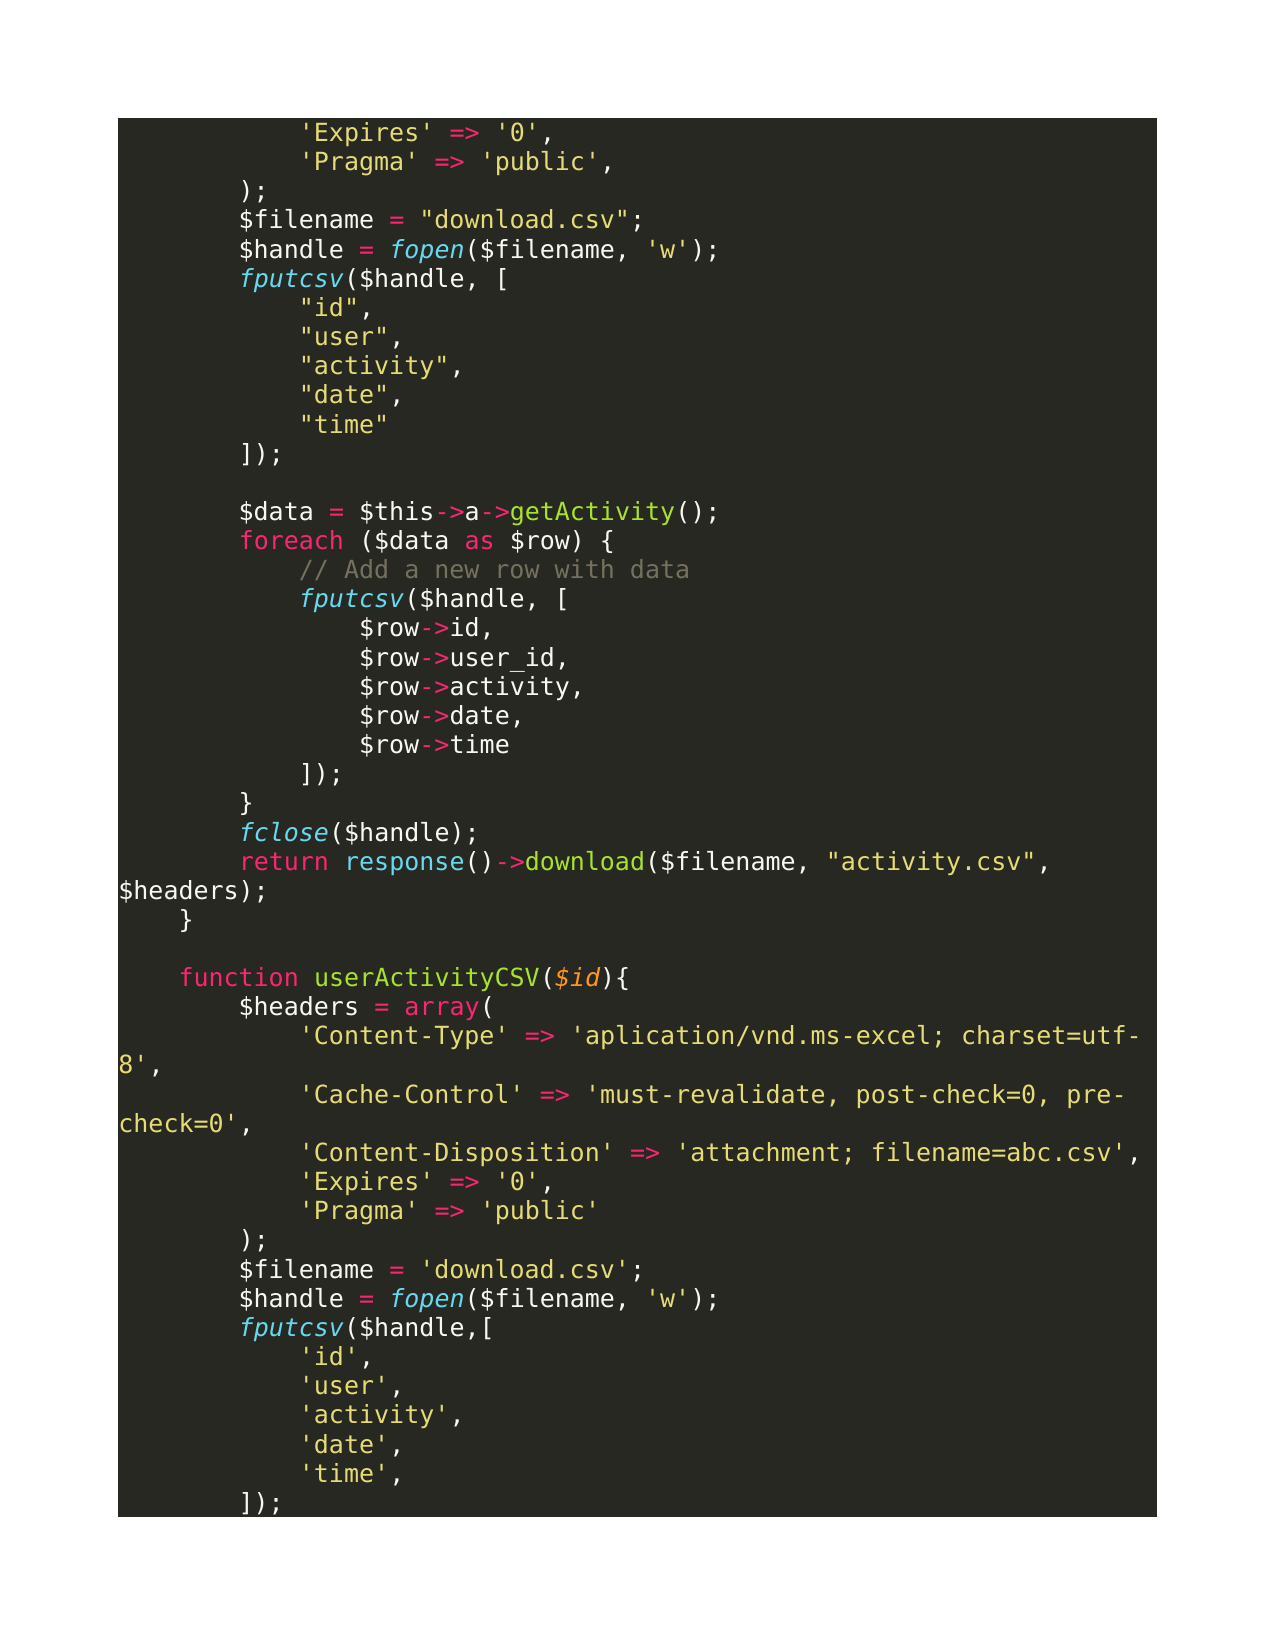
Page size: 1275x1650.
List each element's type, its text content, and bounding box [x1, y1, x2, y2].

text 'Expires' => '0', 'Pragma' => 'public', ); $filename = "download.csv"; $handle = fopen($filename, 'w'); fputcsv($handle, [ "id", "user", "activity", "date", "time" ]); $data = $this->a->getActivity(); foreach ($data as $row) { // Add a new row with data fputcsv($handle, [ $row->id, $row->user_id, $row->activity, $row->date, $row->time ]); } fclose($handle); return response()->download($filename, "activity.csv", $headers); } function userActivityCSV($id){ $headers = array( 'Content-Type' => 'aplication/vnd.ms-excel; charset=utf-8', 'Cache-Control' => 'must-revalidate, post-check=0, pre-check=0', 'Content-Disposition' => 'attachment; filename=abc.csv', 'Expires' => '0', 'Pragma' => 'public' ); $filename = 'download.csv'; $handle = fopen($filename, 'w'); fputcsv($handle,[ 'id', 'user', 'activity', 'date', 'time', ]); [118, 118, 1157, 1517]
